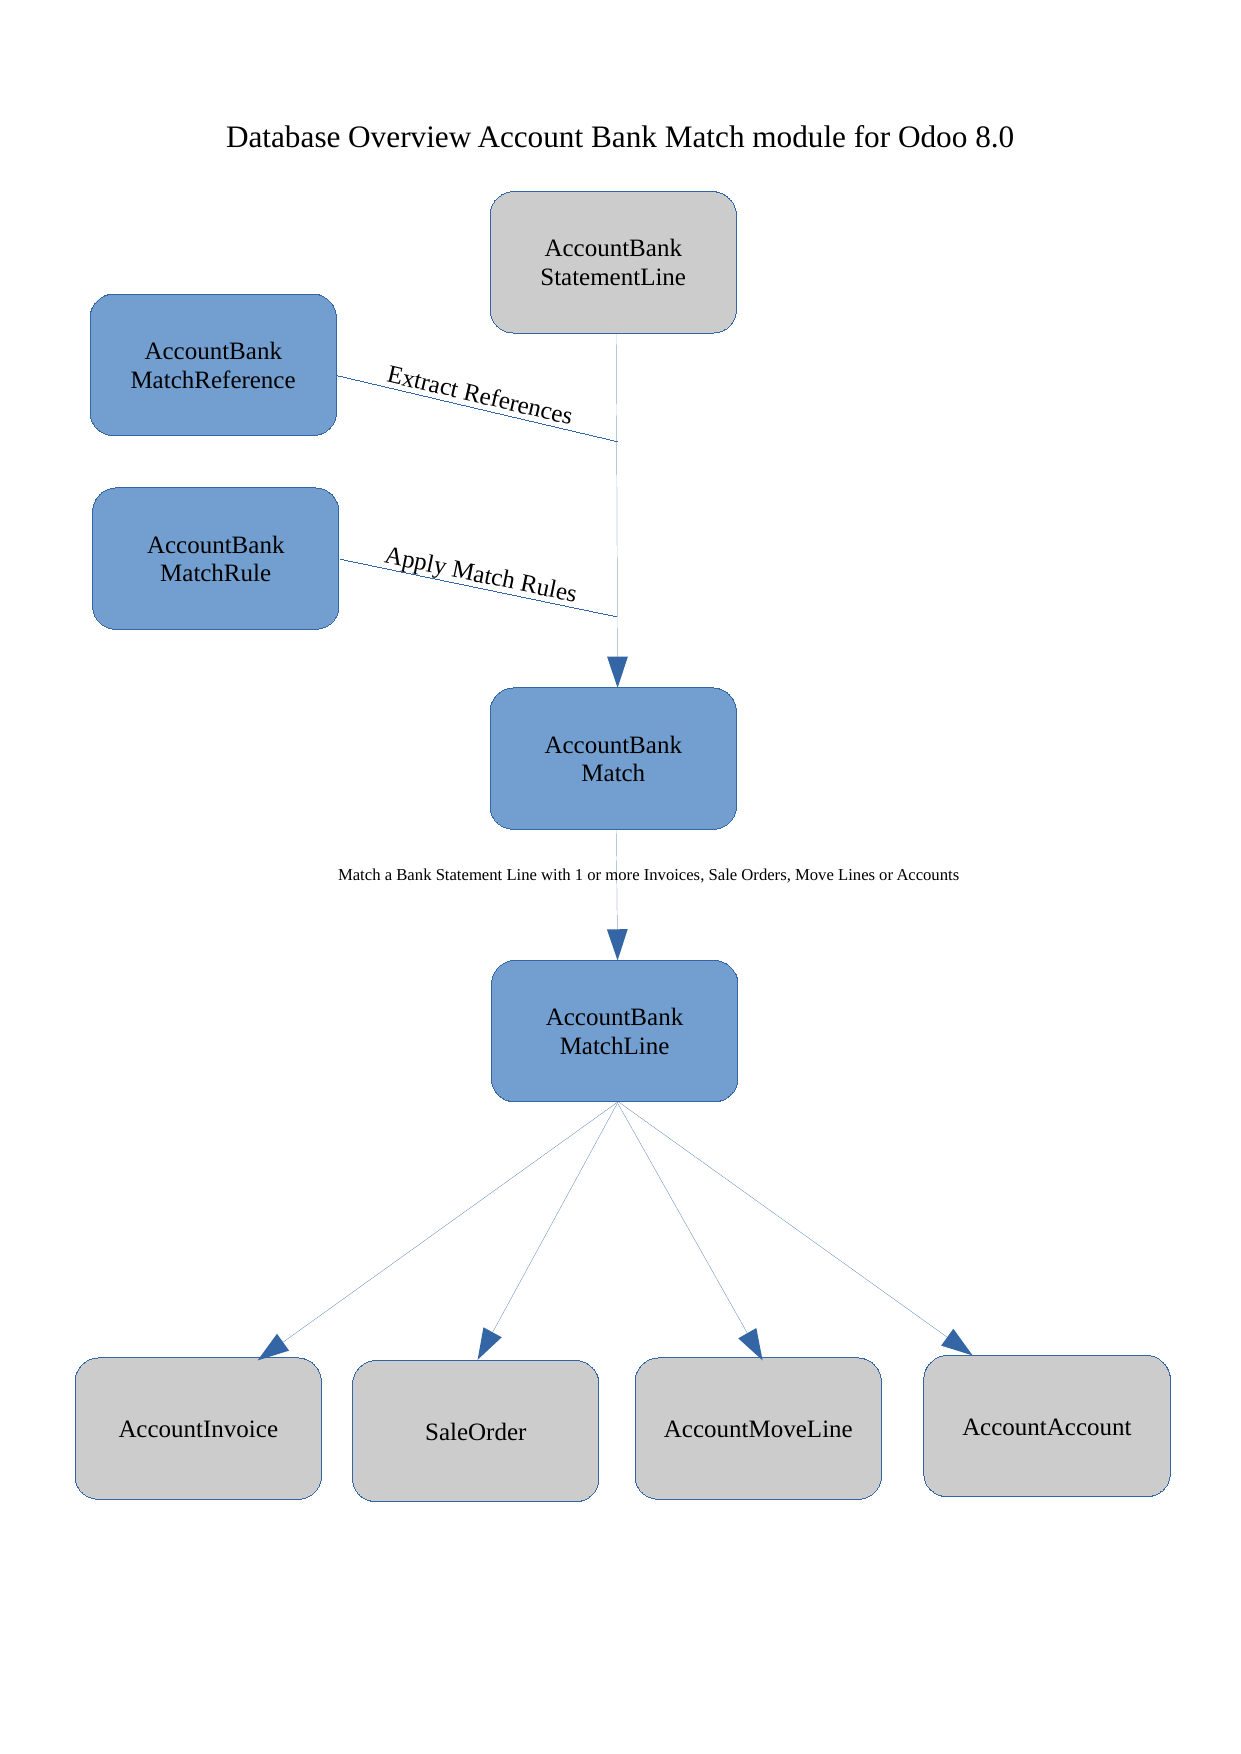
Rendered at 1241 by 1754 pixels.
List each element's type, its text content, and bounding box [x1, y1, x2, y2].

text Database Overview Account Bank Match module for Odoo 8.0 [118, 118, 1122, 154]
